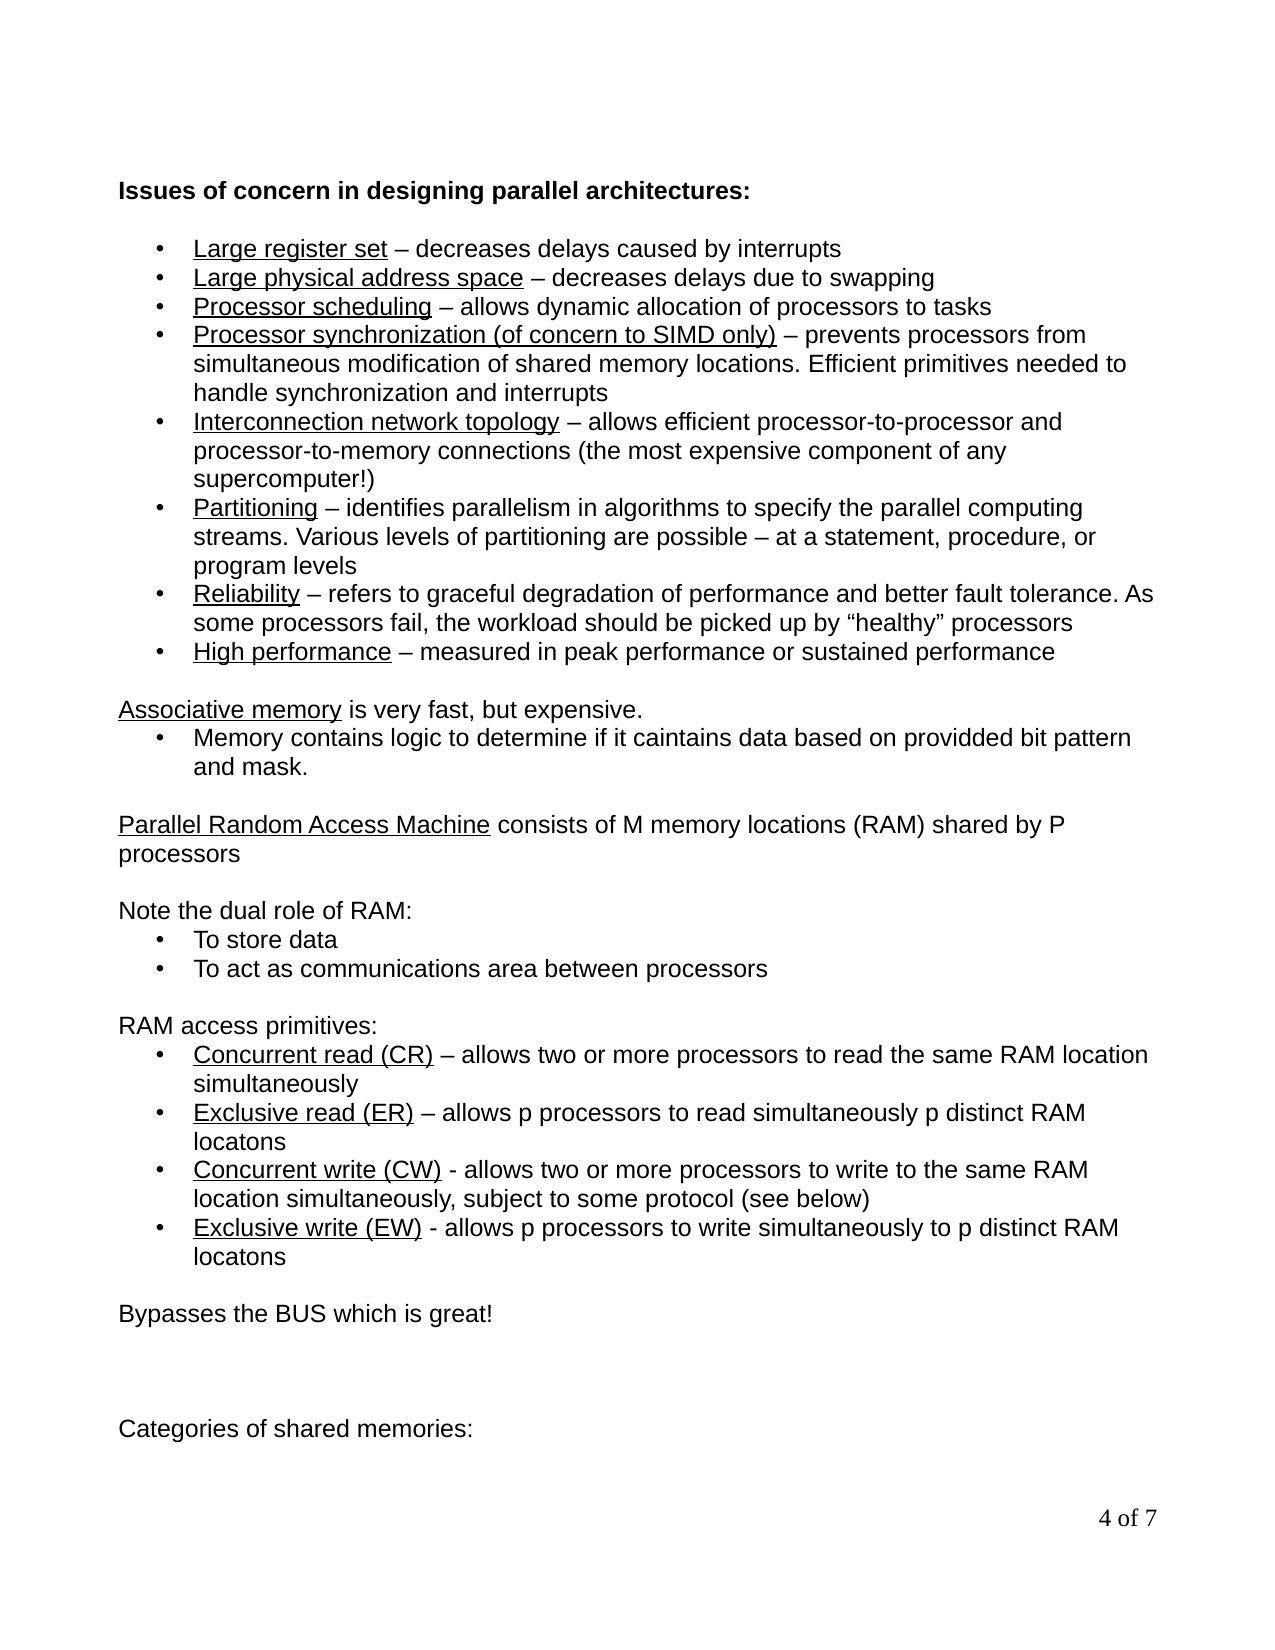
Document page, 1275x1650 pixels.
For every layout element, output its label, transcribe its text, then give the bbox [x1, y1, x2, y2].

list Processor scheduling – allows dynamic allocation of processors to tasks [156, 292, 1157, 320]
list Large physical address space – decreases delays due to swapping [156, 263, 1157, 292]
text Parallel Random Access Machine consists of M memory locations (RAM) shared by P processors [118, 810, 1157, 867]
list Large register set – decreases delays caused by interrupts [156, 234, 1157, 263]
list Memory contains logic to determine if it caintains data based on providded bit pattern and mask. [156, 723, 1157, 781]
list Reliability – refers to graceful degradation of performance and better fault tolerance. As some processors fail, the workload should be picked up by “healthy” processors [156, 579, 1157, 637]
list Concurrent read (CR) – allows two or more processors to read the same RAM location simultaneously [156, 1040, 1157, 1098]
list Exclusive write (EW) - allows p processors to write simultaneously to p distinct RAM locatons [156, 1213, 1157, 1270]
text Note the dual role of RAM: [118, 896, 1157, 925]
list High performance – measured in peak performance or sustained performance [156, 637, 1157, 666]
list Processor synchronization (of concern to SIMD only) – prevents processors from simultaneous modification of shared memory locations. Efficient primitives needed to handle synchronization and interrupts [156, 320, 1157, 407]
text Categories of shared memories: [118, 1414, 1157, 1443]
list To act as communications area between processors [156, 954, 1157, 982]
list Concurrent write (CW) - allows two or more processors to write to the same RAM location simultaneously, subject to some protocol (see below) [156, 1155, 1157, 1213]
list Partitioning – identifies parallelism in algorithms to specify the parallel computing streams. Various levels of partitioning are possible – at a statement, procedure, or program levels [156, 493, 1157, 579]
list To store data [156, 925, 1157, 954]
list Exclusive read (ER) – allows p processors to read simultaneously p distinct RAM locatons [156, 1098, 1157, 1155]
list Interconnection network topology – allows efficient processor-to-processor and processor-to-memory connections (the most expensive component of any supercomputer!) [156, 407, 1157, 493]
text Bypasses the BUS which is great! [118, 1299, 1157, 1328]
text Associative memory is very fast, but expensive. [118, 695, 1157, 723]
text RAM access primitives: [118, 1011, 1157, 1040]
text Issues of concern in designing parallel architectures: [118, 176, 1157, 205]
